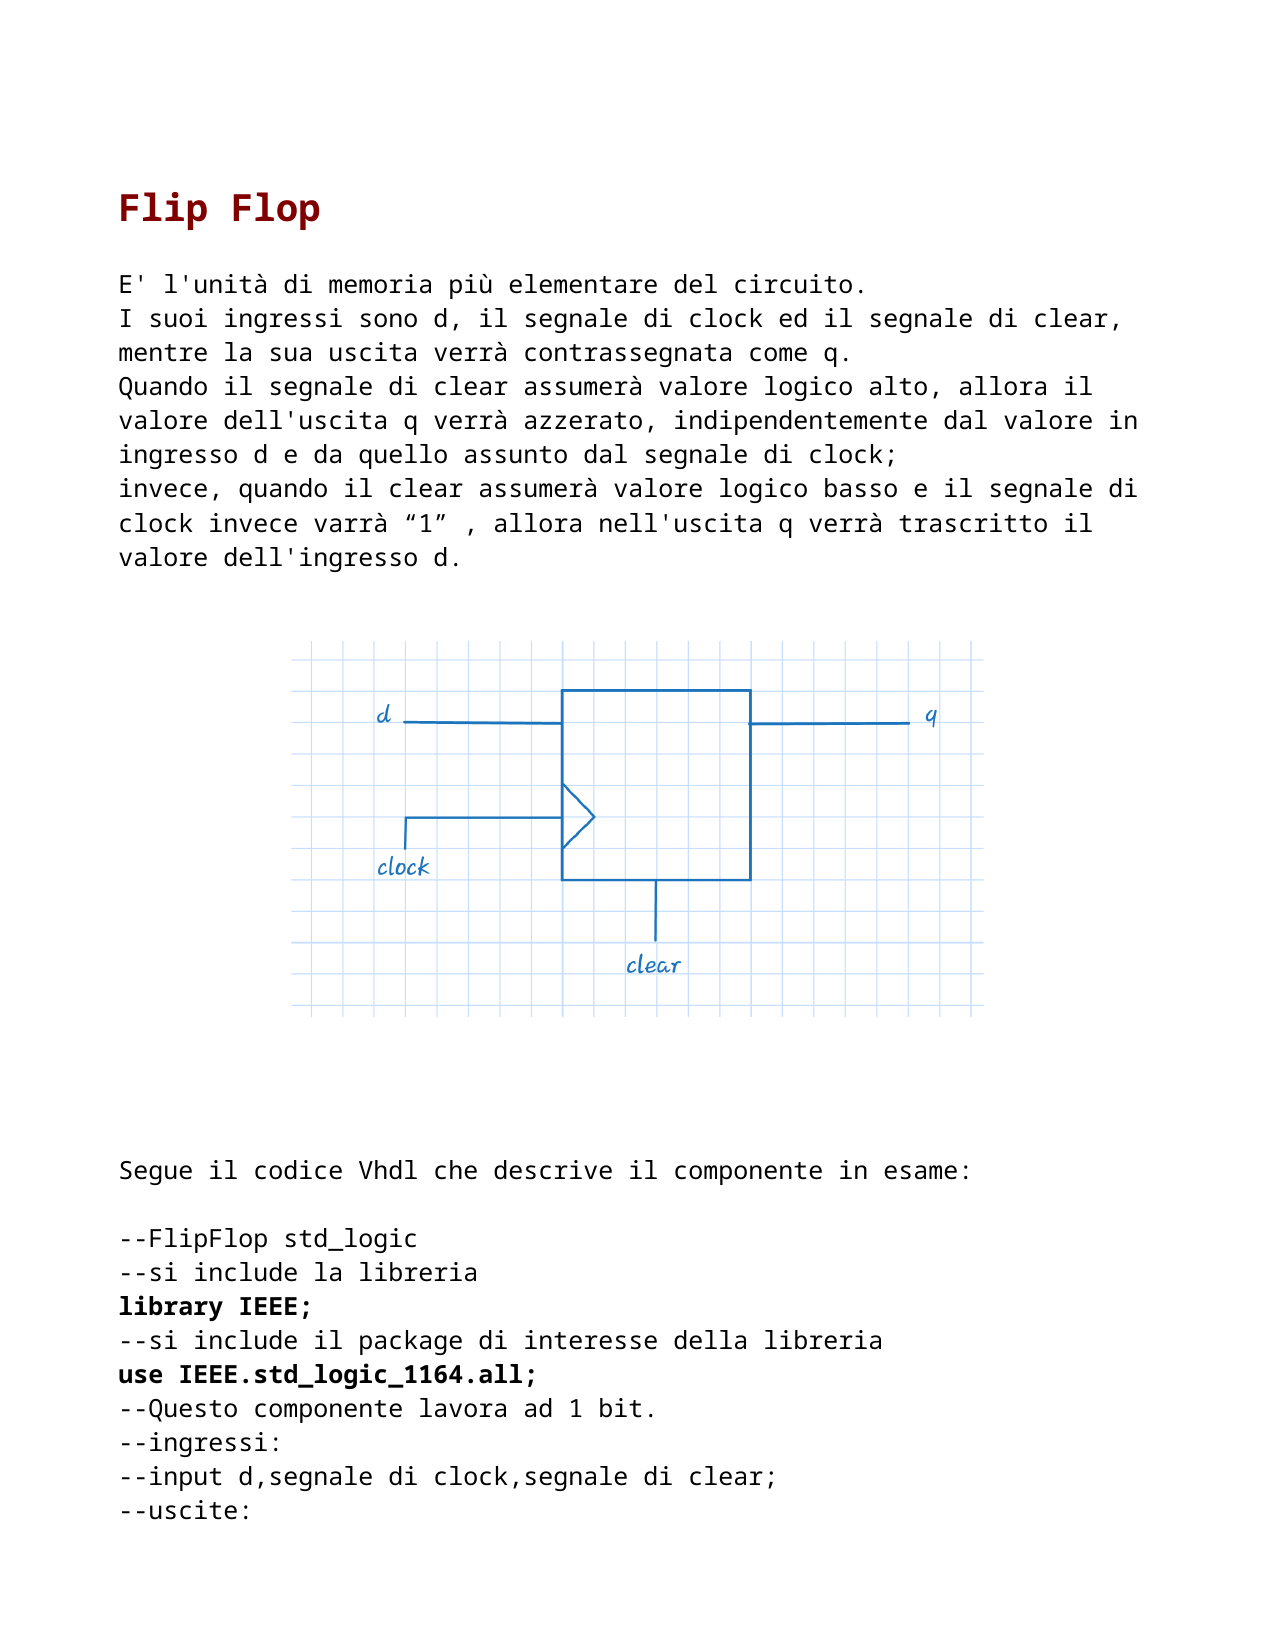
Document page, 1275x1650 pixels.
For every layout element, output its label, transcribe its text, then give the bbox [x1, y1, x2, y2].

text Segue il codice Vhdl che descrive il componente in esame: [118, 1152, 1157, 1186]
text E' l'unità di memoria più elementare del circuito. [118, 267, 1157, 301]
text --Questo componente lavora ad 1 bit. [118, 1391, 1157, 1425]
text Flip Flop [118, 182, 1157, 233]
picture [291, 641, 984, 719]
text I suoi ingressi sono d, il segnale di clock ed il segnale di clear, mentre la sua uscita verrà contrassegnata come q. [118, 301, 1157, 369]
text --si include il package di interesse della libreria [118, 1323, 1157, 1357]
text --FlipFlop std_logic [118, 1221, 1157, 1254]
text --input d,segnale di clock,segnale di clear; [118, 1459, 1157, 1493]
text use IEEE.std_logic_1164.all; [118, 1357, 1157, 1391]
text --ingressi: [118, 1425, 1157, 1459]
text --uscite: [118, 1493, 1157, 1527]
text library IEEE; [118, 1289, 1157, 1323]
text --si include la libreria [118, 1254, 1157, 1289]
text invece, quando il clear assumerà valore logico basso e il segnale di clock invece varrà “1” , allora nell'uscita q verrà trascritto il valore dell'ingresso d. [118, 471, 1157, 573]
text Quando il segnale di clear assumerà valore logico alto, allora il valore dell'uscita q verrà azzerato, indipendentemente dal valore in ingresso d e da quello assunto dal segnale di clock; [118, 369, 1157, 471]
